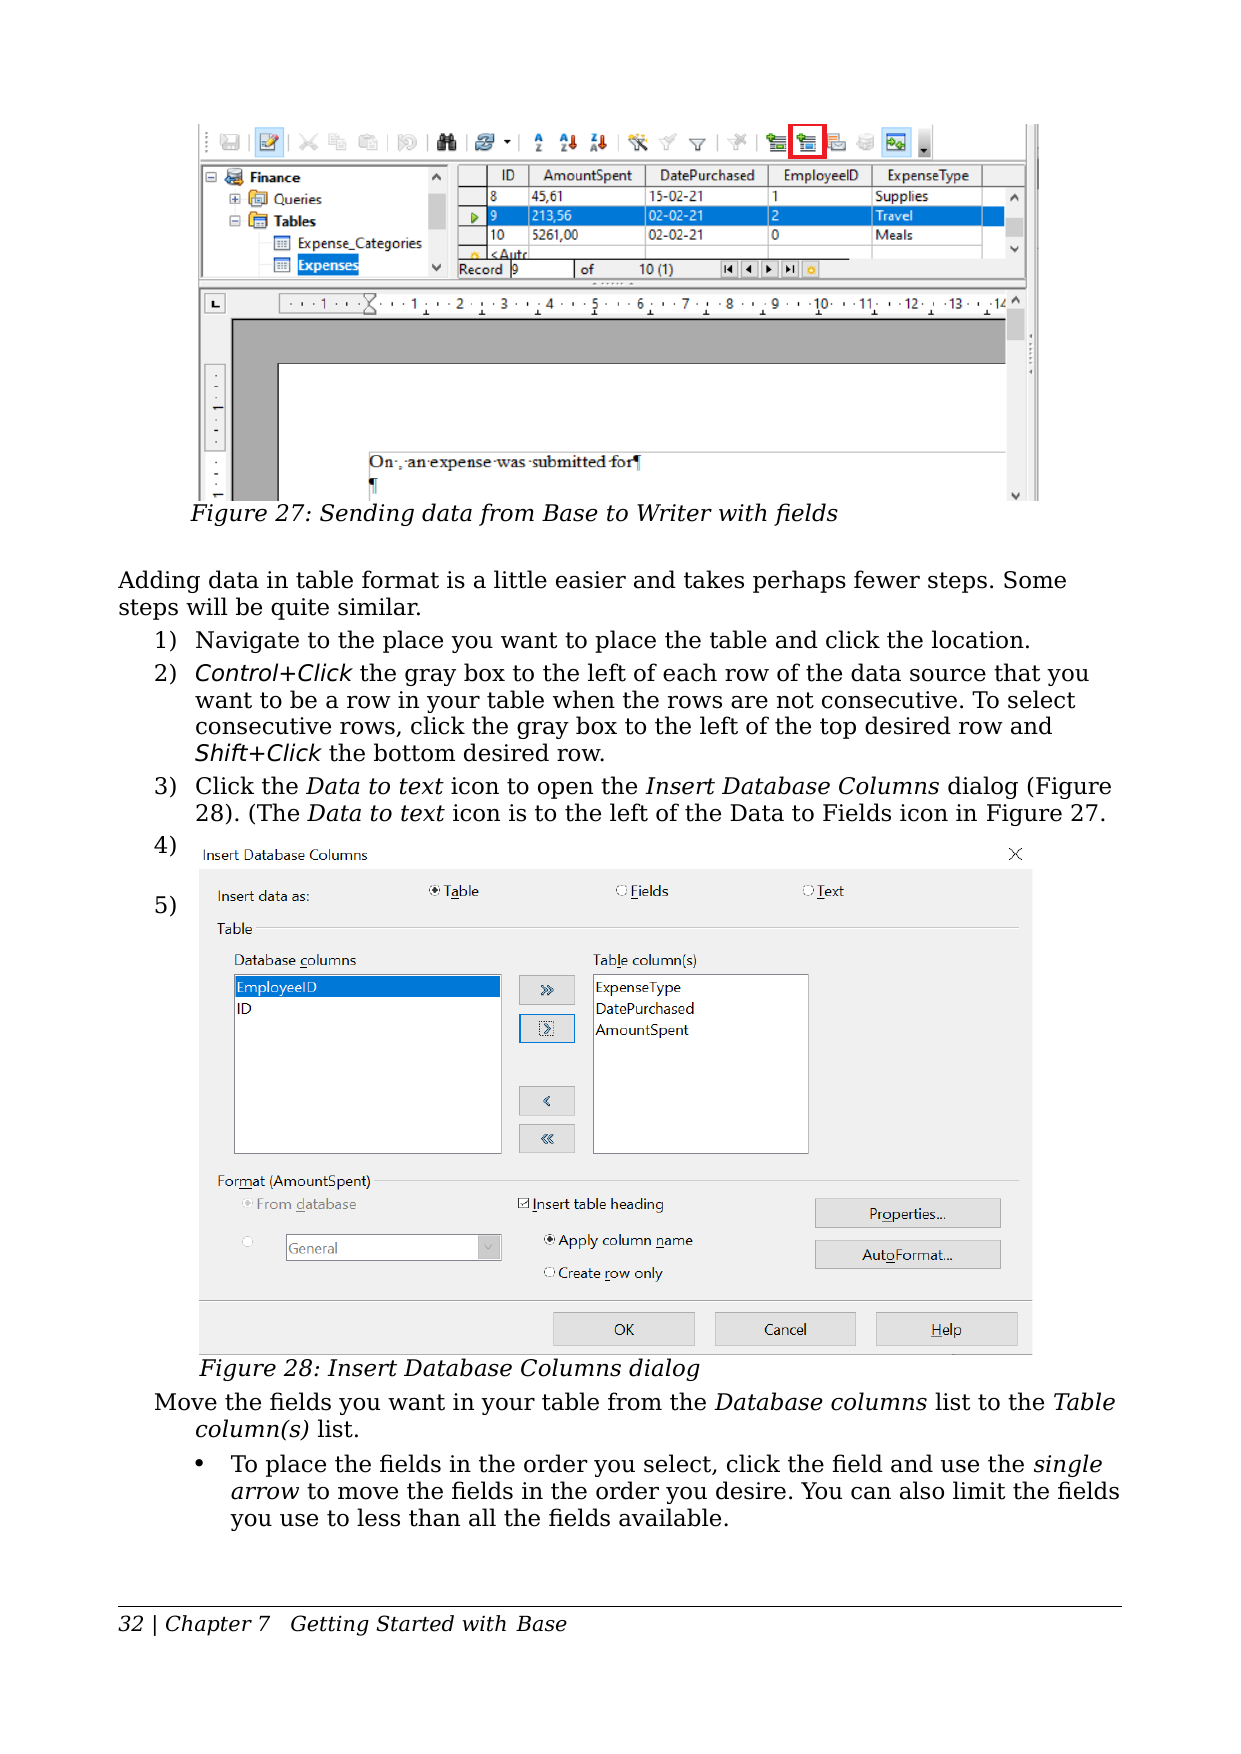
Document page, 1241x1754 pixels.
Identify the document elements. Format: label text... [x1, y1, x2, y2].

list Click the Data to text icon to open the Insert Database Columns dialog (Figure 28). (The Data to text icon is to the left of the Data to Fields icon in Figure 27. [177, 773, 1122, 826]
list Figure 27: Sending data from Base to Writer with fields [191, 124, 1046, 527]
picture [198, 124, 1039, 501]
list Navigate to the place you want to place the table and click the location. [177, 627, 1122, 654]
list Figure 28: Insert Database Columns dialog [199, 833, 1041, 1381]
picture [199, 840, 1033, 1355]
list To place the fields in the order you select, click the field and use the single arrow to move the fields in the order you desire. You can also limit the fields you use to less than all the fields available. [192, 1449, 1122, 1532]
list Move the fields you want in your table from the Database columns list to the Table column(s) list. [177, 892, 1122, 1443]
list Control+Click the gray box to the left of each row of the data source that you want to be a row in your table when the rows are not consecutive. To select consecutive rows, click the gray box to the left of the top desired row and Shift+Click the bottom desired row. [177, 660, 1122, 767]
list Adding data in table format is a little easier and takes perhaps fewer steps. Some steps will be quite similar. [118, 567, 1122, 621]
